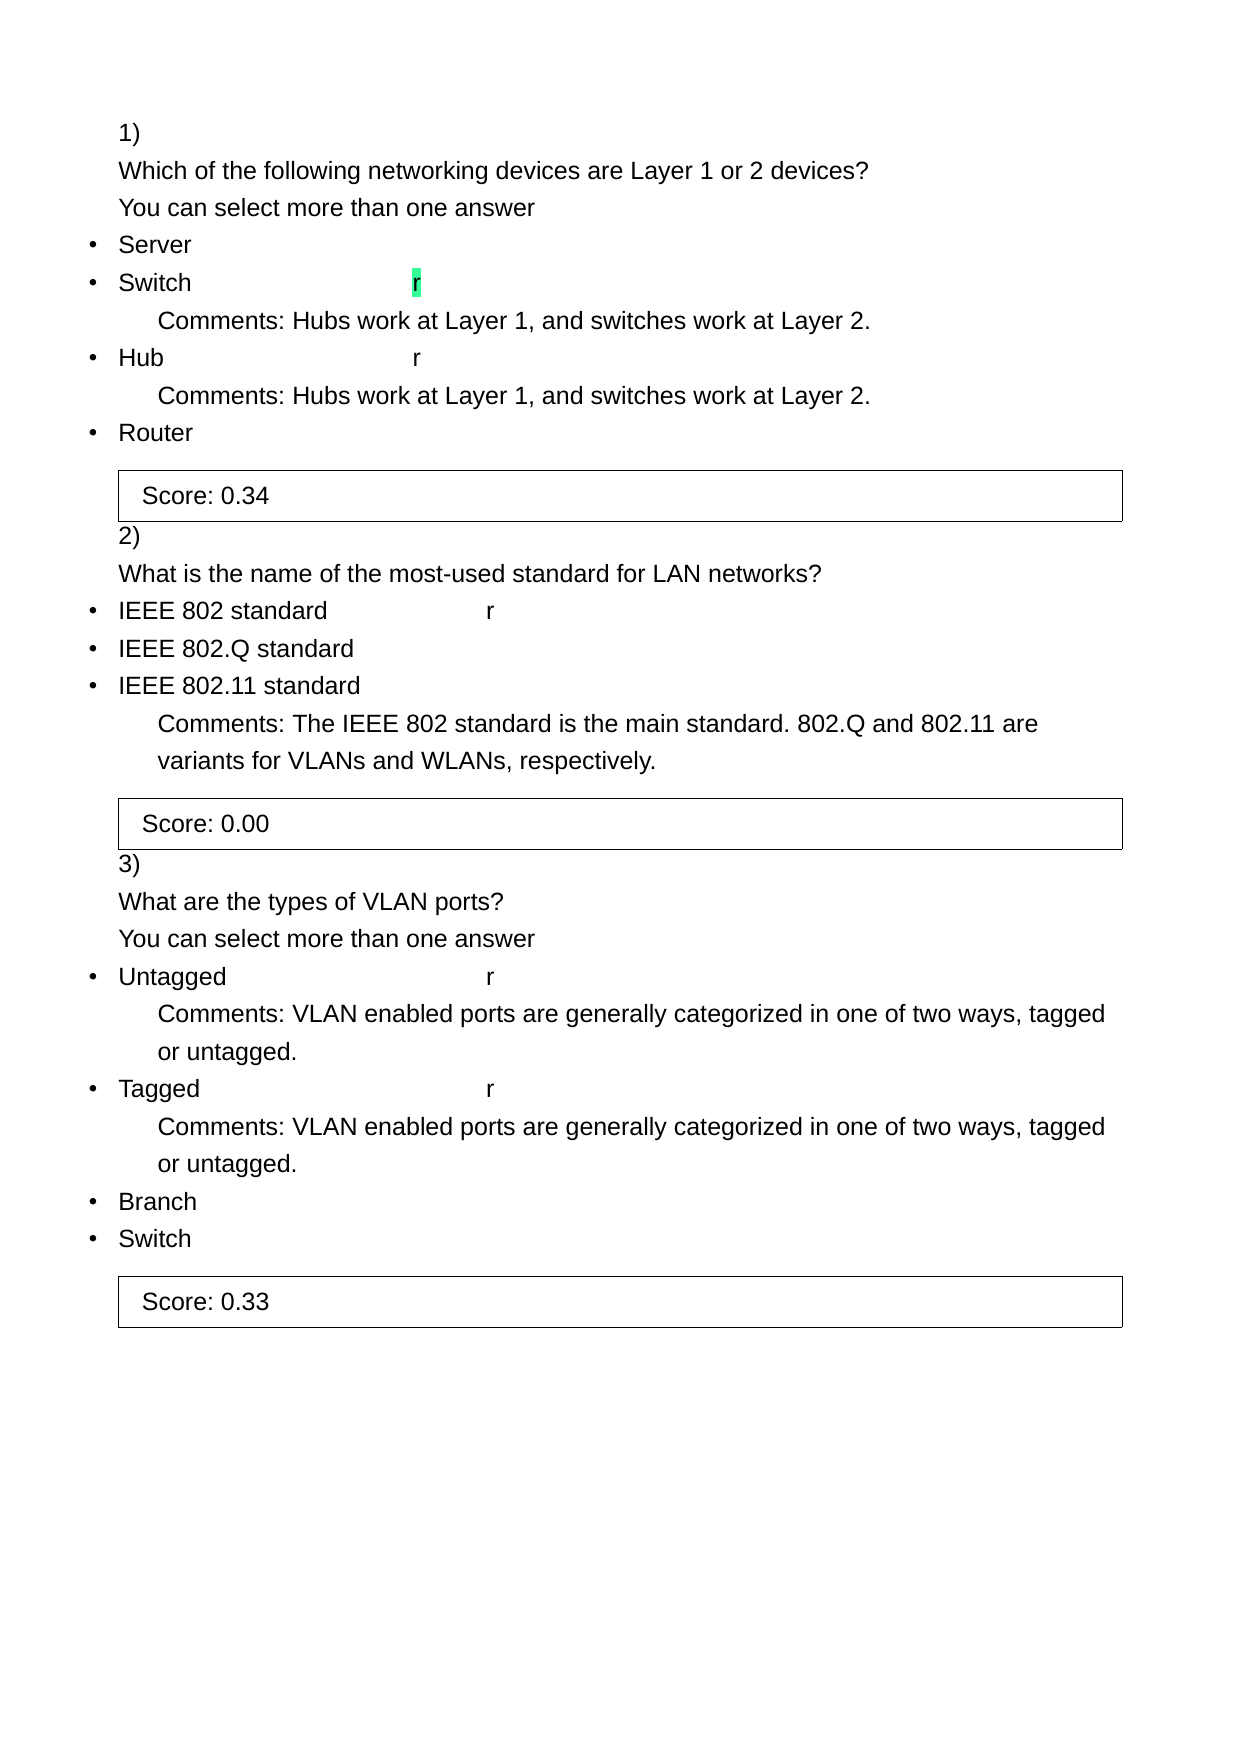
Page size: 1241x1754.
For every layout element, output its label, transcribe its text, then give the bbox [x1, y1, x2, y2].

text 1) [118, 118, 1114, 147]
list Comments: VLAN enabled ports are generally categorized in one of two ways, tagged or untagged. [157, 1103, 1122, 1178]
list IEEE 802 standard r [118, 587, 1122, 625]
list IEEE 802.11 standard [118, 662, 1122, 700]
list Hub r [118, 334, 1122, 372]
list Comments: Hubs work at Layer 1, and switches work at Layer 2. [157, 372, 1122, 409]
text 3) [118, 850, 1114, 878]
text Score: 0.34 [119, 471, 1122, 521]
list Comments: VLAN enabled ports are generally categorized in one of two ways, tagged or untagged. [157, 990, 1122, 1065]
text Score: 0.00 [119, 799, 1122, 849]
list Tagged r [118, 1065, 1122, 1103]
list Untagged r [118, 953, 1122, 990]
list Server [118, 222, 1122, 259]
text You can select more than one answer [118, 915, 1122, 953]
list IEEE 802.Q standard [118, 625, 1122, 662]
text Score: 0.33 [119, 1277, 1122, 1327]
text What is the name of the most-used standard for LAN networks? [118, 550, 1122, 587]
list Router [118, 409, 1122, 447]
list Switch r [118, 259, 1122, 297]
list Comments: The IEEE 802 standard is the main standard. 802.Q and 802.11 are variants for VLANs and WLANs, respectively. [157, 700, 1122, 775]
text 2) [118, 522, 1114, 550]
text You can select more than one answer [118, 184, 1122, 222]
list Branch [118, 1178, 1122, 1215]
list Comments: Hubs work at Layer 1, and switches work at Layer 2. [157, 297, 1122, 334]
list Switch [118, 1215, 1122, 1253]
text Which of the following networking devices are Layer 1 or 2 devices? [118, 147, 1122, 184]
text What are the types of VLAN ports? [118, 878, 1122, 915]
